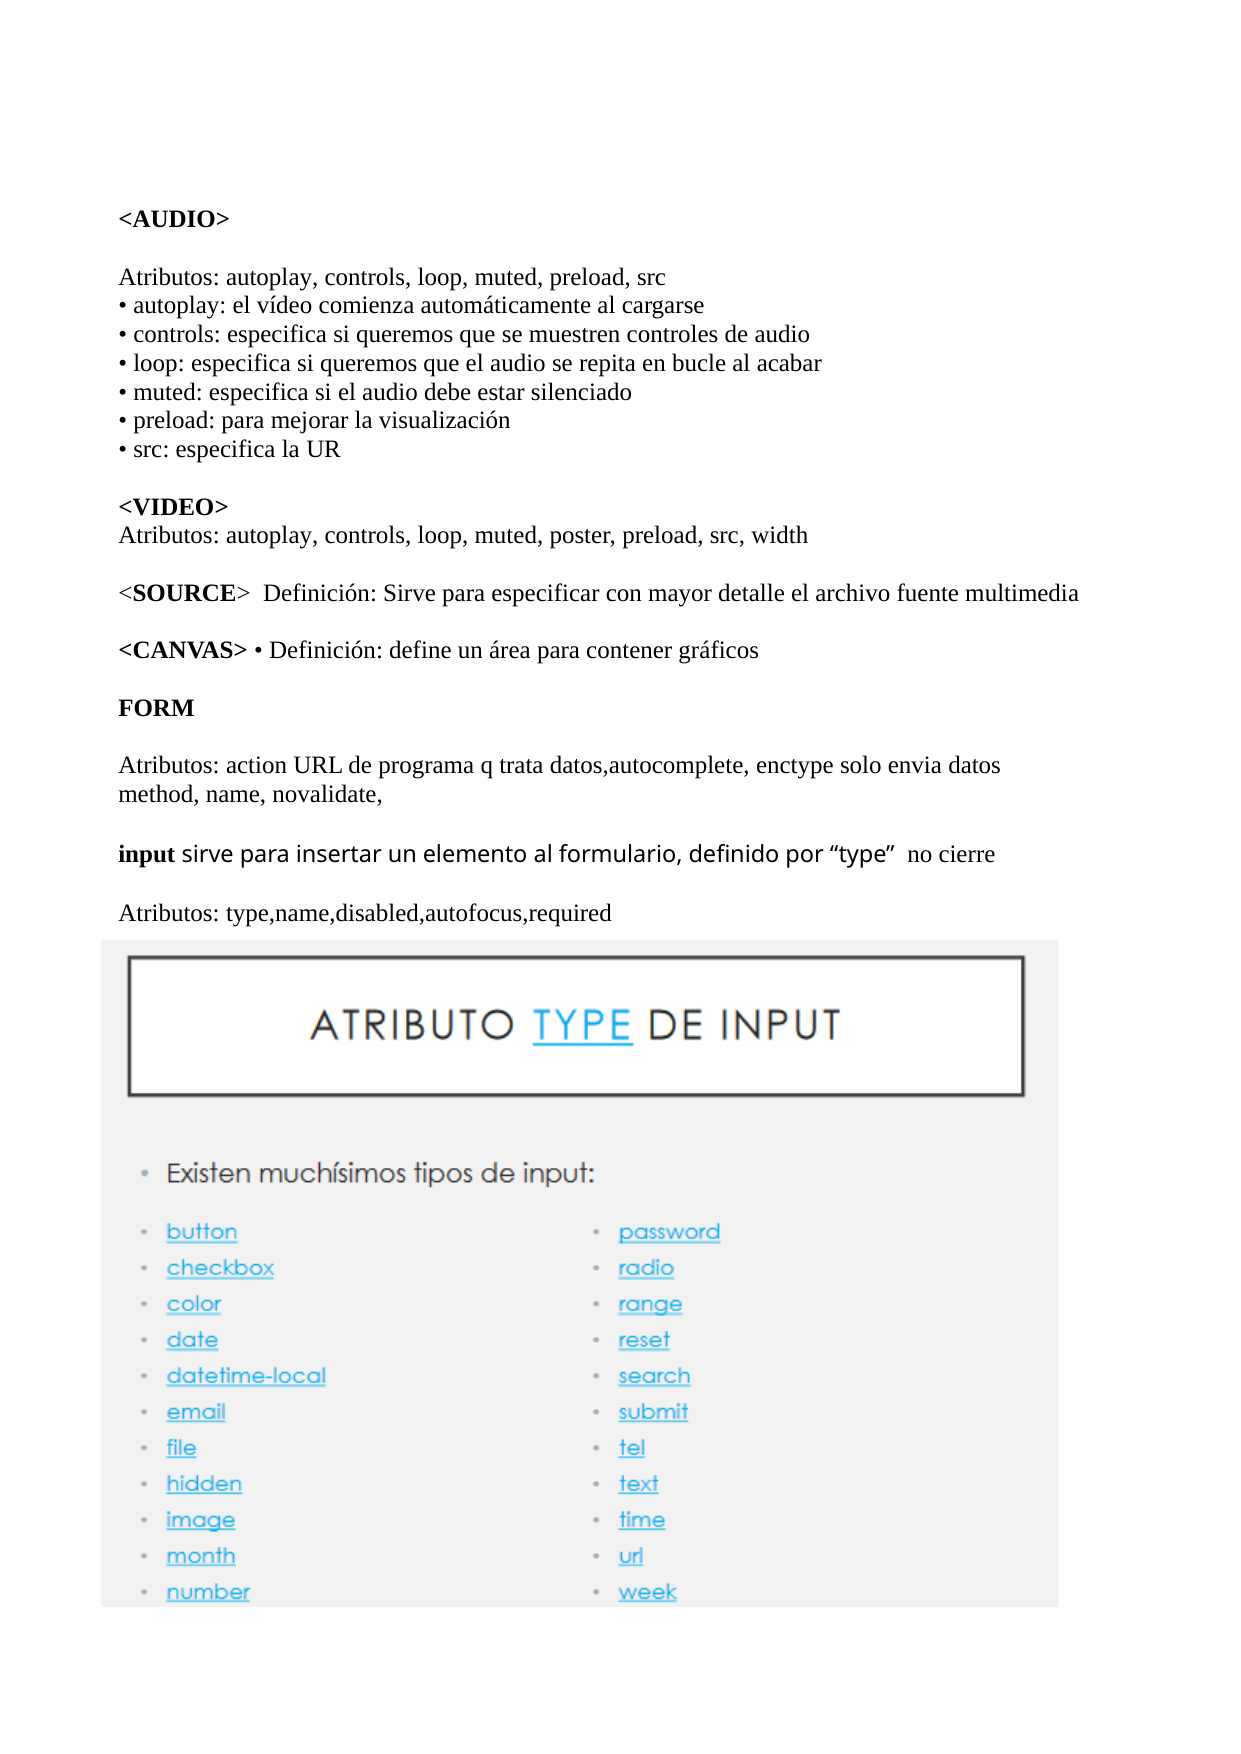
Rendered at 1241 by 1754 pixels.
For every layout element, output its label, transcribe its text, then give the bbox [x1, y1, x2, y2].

text Atributos: type,name,disabled,autofocus,required [118, 898, 1122, 926]
text <CANVAS> • Definición: define un área para contener gráficos [118, 636, 1122, 664]
text input sirve para insertar un elemento al formulario, definido por “type” no cierre [118, 837, 1122, 869]
text method, name, novalidate, [118, 779, 1122, 808]
picture [100, 940, 1059, 1607]
text Atributos: autoplay, controls, loop, muted, preload, src • autoplay: el vídeo comienza automáticamente al cargarse • controls: especifica si queremos que se muestren controles de audio • loop: especifica si queremos que el audio se repita en bucle al acabar • muted: especifica si el audio debe estar silenciado • preload: para mejorar la visualización • src: especifica la UR [118, 262, 1122, 463]
text FORM [118, 693, 1122, 722]
text <VIDEO> [118, 492, 1122, 521]
text Atributos: autoplay, controls, loop, muted, poster, preload, src, width [118, 521, 1122, 549]
text <AUDIO> [118, 204, 1122, 233]
text Atributos: action URL de programa q trata datos,autocomplete, enctype solo envia datos [118, 751, 1122, 779]
text <SOURCE> Definición: Sirve para especificar con mayor detalle el archivo fuente multimedia [118, 578, 1122, 607]
